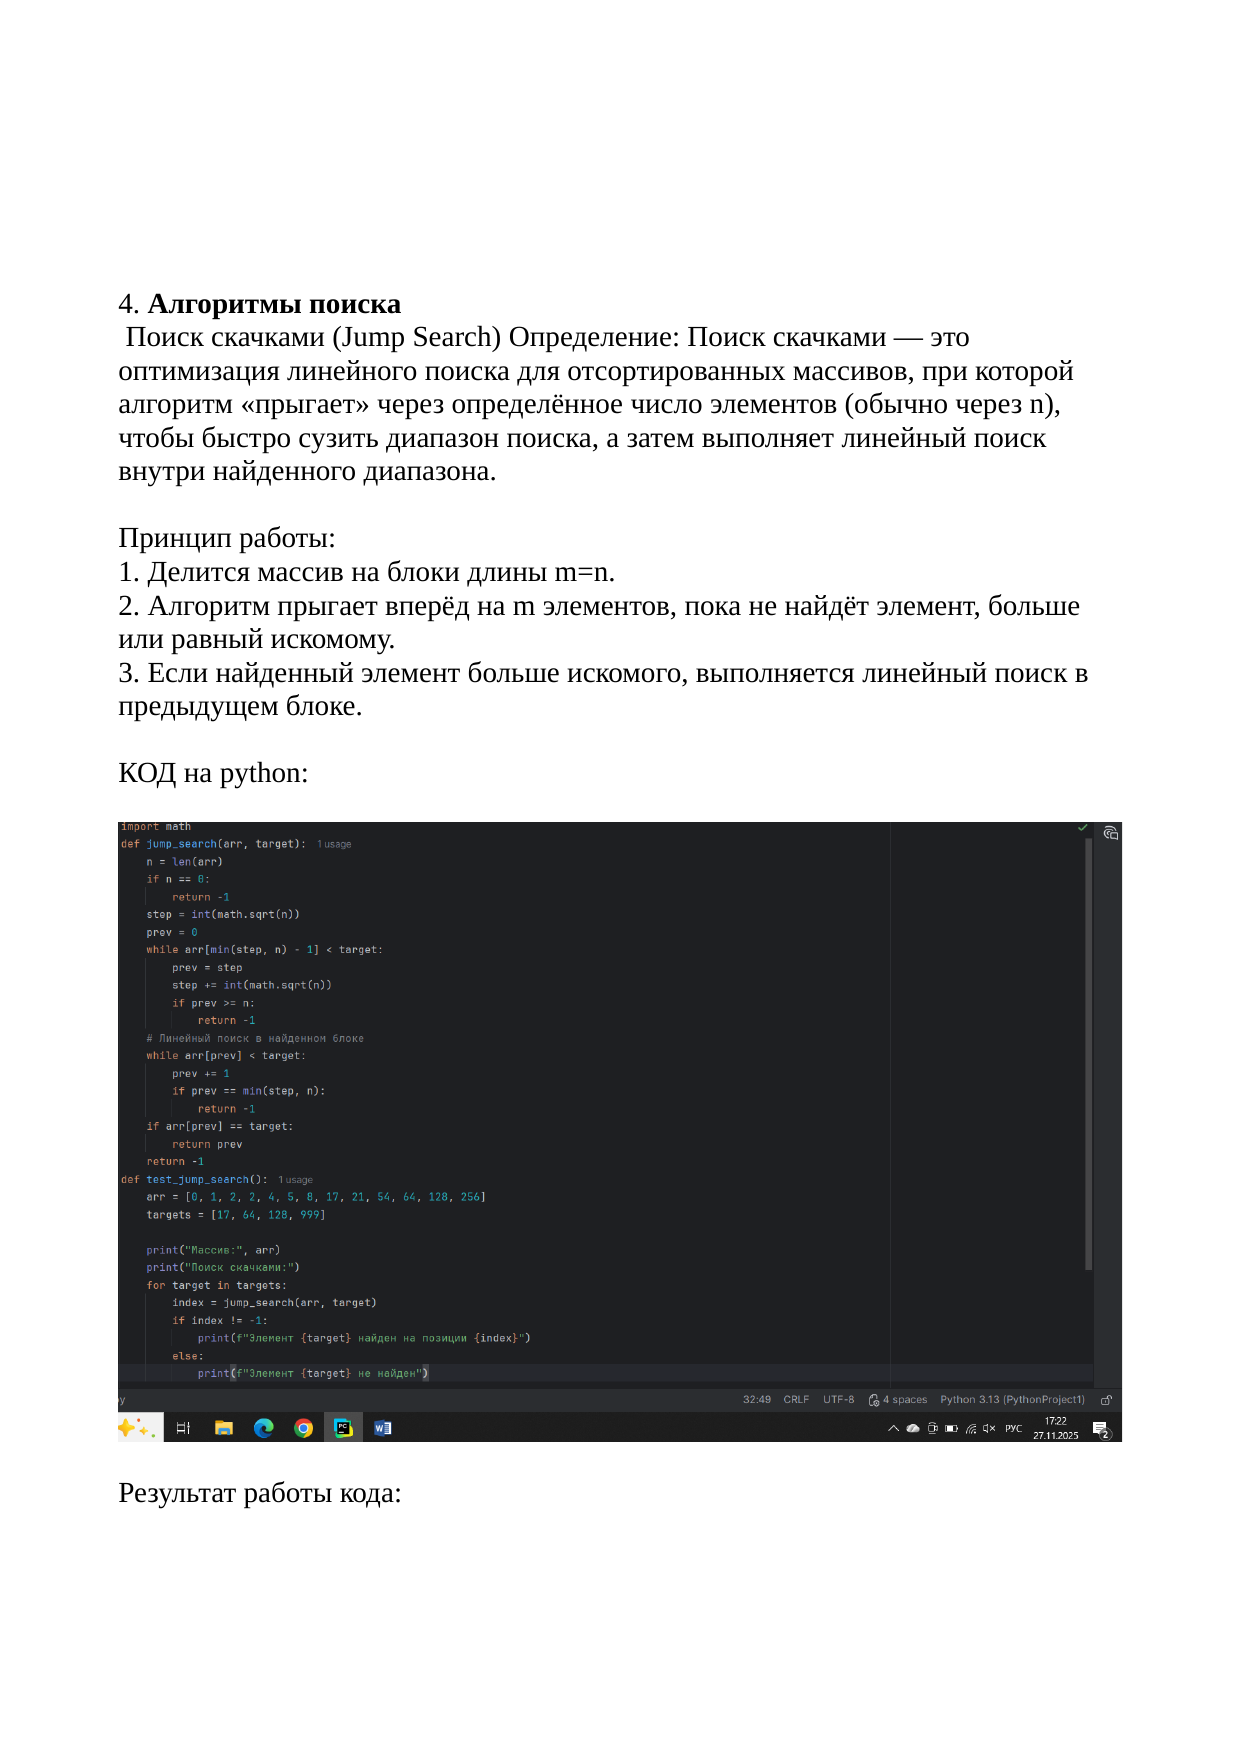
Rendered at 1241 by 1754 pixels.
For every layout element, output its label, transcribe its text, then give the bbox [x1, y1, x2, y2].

text Поиск скачками (Jump Search) Определение: Поиск скачками — это оптимизация линейного поиска для отсортированных массивов, при которой алгоритм «прыгает» через определённое число элементов (обычно через n), чтобы быстро сузить диапазон поиска, а затем выполняет линейный поиск внутри найденного диапазона. [118, 319, 1122, 487]
text 3. Если найденный элемент больше искомого, выполняется линейный поиск в предыдущем блоке. [118, 655, 1122, 722]
text КОД на python: [118, 755, 1122, 789]
text 2. Алгоритм прыгает вперёд на m элементов, пока не найдёт элемент, больше или равный искомому. [118, 588, 1122, 655]
text 1. Делится массив на блоки длины m=n. [118, 554, 1122, 588]
text Результат работы кода: [118, 1475, 1122, 1508]
text 4. Алгоритмы поиска [118, 286, 1122, 319]
text Принцип работы: [118, 521, 1122, 554]
